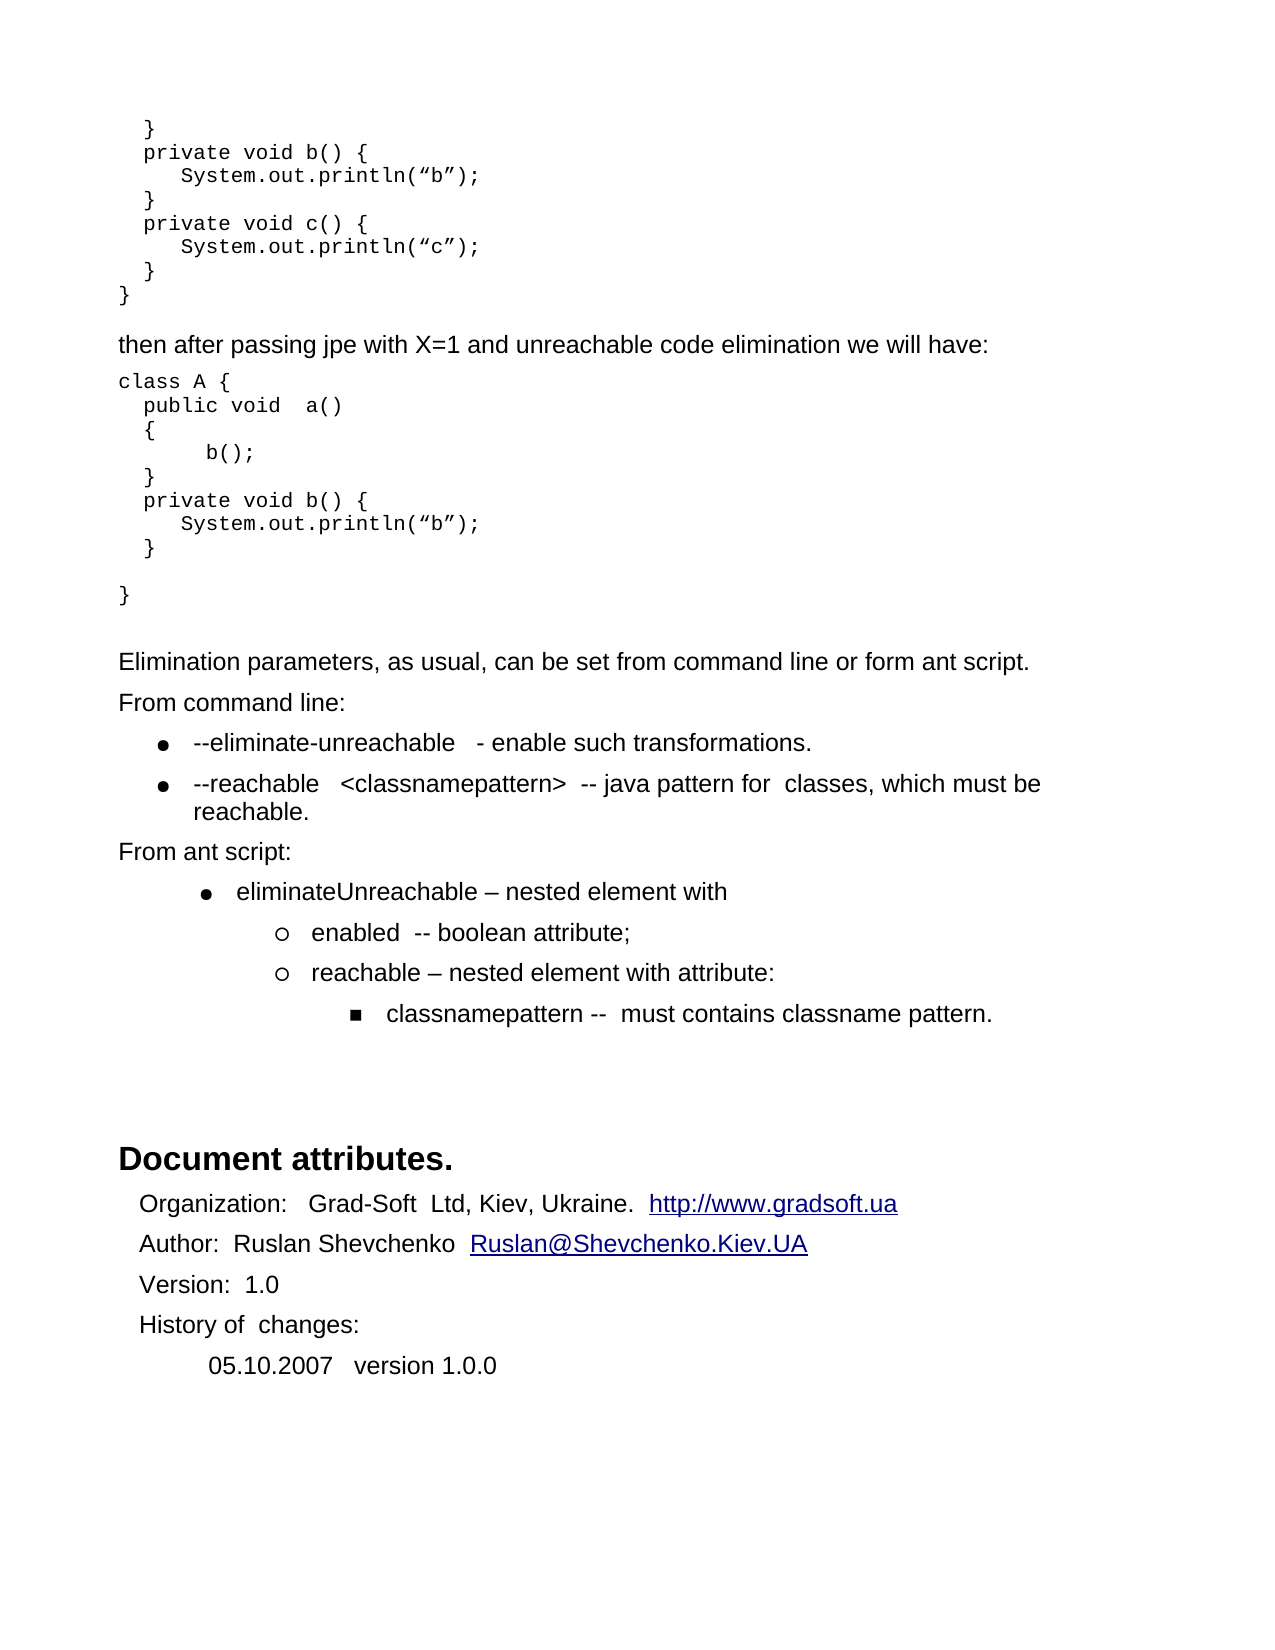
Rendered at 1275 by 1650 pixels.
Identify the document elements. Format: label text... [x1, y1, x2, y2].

text System.out.println(“c”); [118, 236, 1157, 260]
subtitle Document attributes. [118, 1140, 1157, 1177]
text private void b() { [118, 489, 1157, 513]
text System.out.println(“b”); [118, 165, 1157, 189]
text History of changes: [118, 1311, 1157, 1339]
list enabled -- boolean attribute; [274, 919, 1157, 947]
text then after passing jpe with X=1 and unreachable code elimination we will have: [118, 331, 1157, 359]
text } [118, 189, 1157, 213]
text } [118, 284, 1157, 307]
text class A { [118, 371, 1157, 395]
text Organization: Grad-Soft Ltd, Kiev, Ukraine. http://www.gradsoft.ua [118, 1190, 1157, 1218]
text System.out.println(“b”); [118, 513, 1157, 537]
text Version: 1.0 [118, 1271, 1157, 1299]
text } [118, 537, 1157, 561]
text private void c() { [118, 213, 1157, 236]
text { [118, 419, 1157, 442]
list eliminateUnreachable – nested element with [199, 878, 1157, 906]
text From ant script: [118, 838, 1157, 866]
text private void b() { [118, 142, 1157, 165]
text 05.10.2007 version 1.0.0 [118, 1352, 1157, 1379]
text } [118, 584, 1157, 608]
text Elimination parameters, as usual, can be set from command line or form ant script. [118, 648, 1157, 676]
list reachable – nested element with attribute: [274, 959, 1157, 987]
text } [118, 118, 1157, 142]
text } [118, 260, 1157, 284]
list --reachable <classnamepattern> -- java pattern for classes, which must be reachable. [156, 769, 1157, 825]
list classnamepattern -- must contains classname pattern. [349, 999, 1157, 1027]
text public void a() [118, 395, 1157, 419]
text } [118, 466, 1157, 489]
list --eliminate-unreachable - enable such transformations. [156, 729, 1157, 757]
text Author: Ruslan Shevchenko Ruslan@Shevchenko.Kiev.UA [118, 1230, 1157, 1258]
text From command line: [118, 689, 1157, 717]
text b(); [118, 442, 1157, 466]
